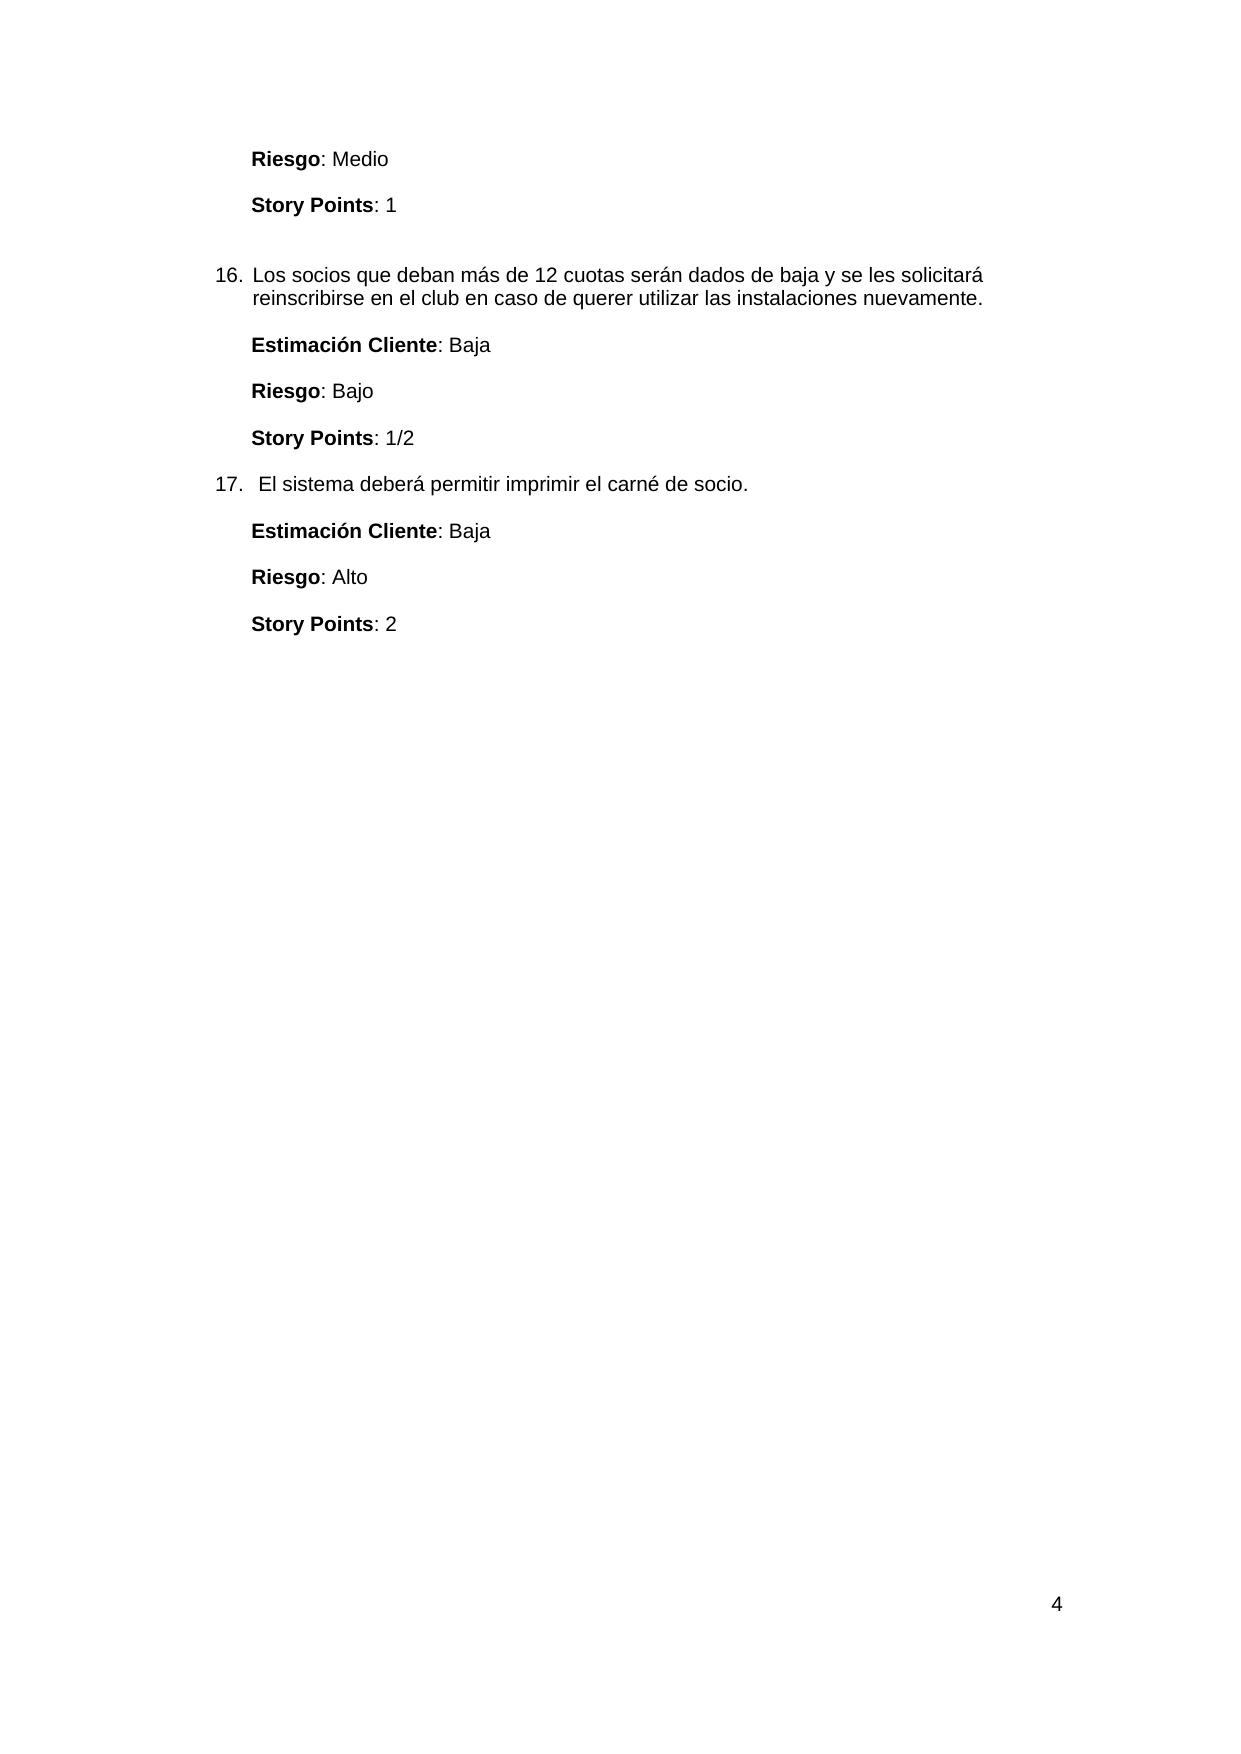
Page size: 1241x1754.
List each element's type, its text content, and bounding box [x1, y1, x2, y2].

text Story Points: 2 [251, 612, 1063, 635]
text Story Points: 1/2 [251, 426, 1063, 449]
text Riesgo: Bajo [251, 380, 1063, 403]
text Estimación Cliente: Baja [215, 333, 1063, 357]
list El sistema deberá permitir imprimir el carné de socio. [215, 473, 1063, 496]
text Riesgo: Medio [251, 148, 1063, 171]
text Riesgo: Alto [251, 566, 1063, 589]
text Story Points: 1 [251, 194, 1063, 217]
text Estimación Cliente: Baja [215, 519, 1063, 542]
list Los socios que deban más de 12 cuotas serán dados de baja y se les solicitará reinscribirse en el club en caso de querer utilizar las instalaciones nuevamente. [215, 264, 1063, 310]
